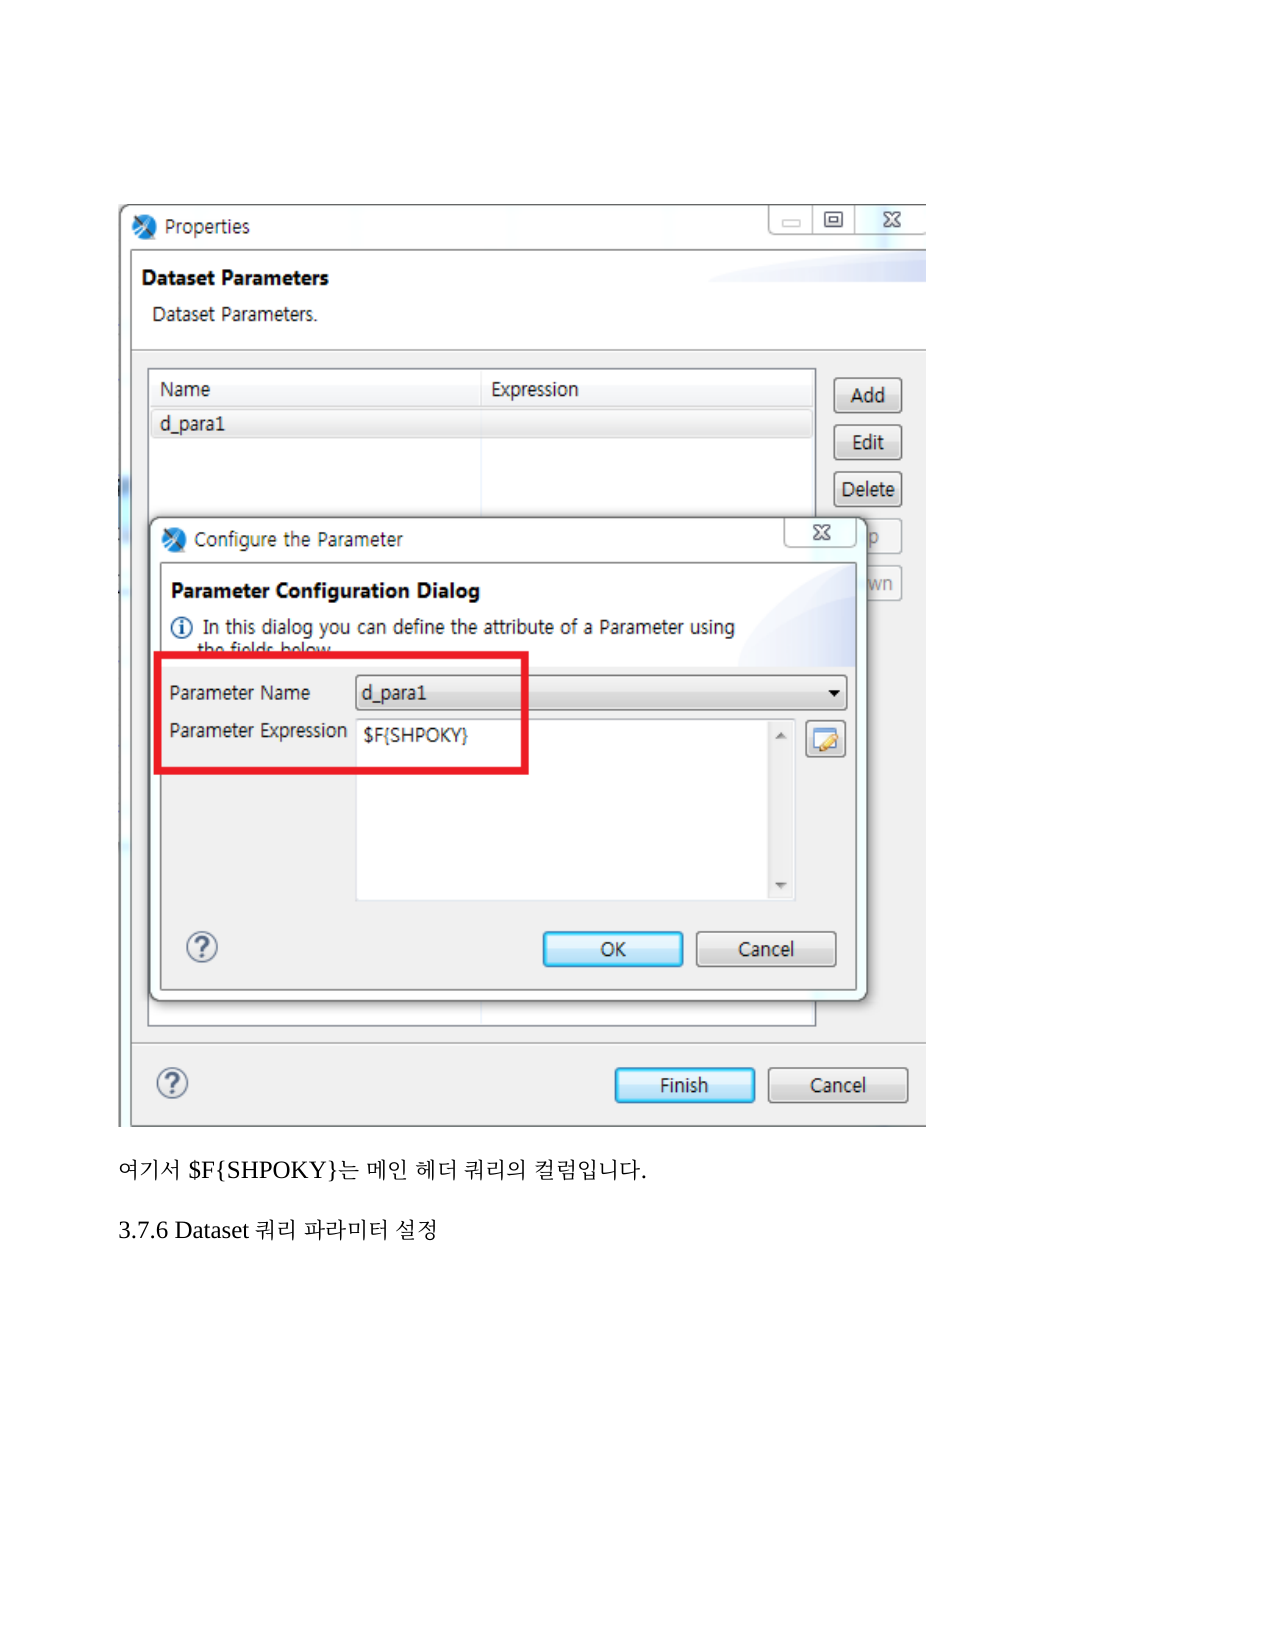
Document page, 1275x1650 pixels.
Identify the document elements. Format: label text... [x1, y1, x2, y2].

picture [118, 204, 926, 1127]
text 여기서 $F{SHPOKY}는 메인 헤더 쿼리의 컬럼입니다. [118, 1153, 1157, 1184]
text 3.7.6 Dataset 쿼리 파라미터 설정 [118, 1213, 1157, 1245]
